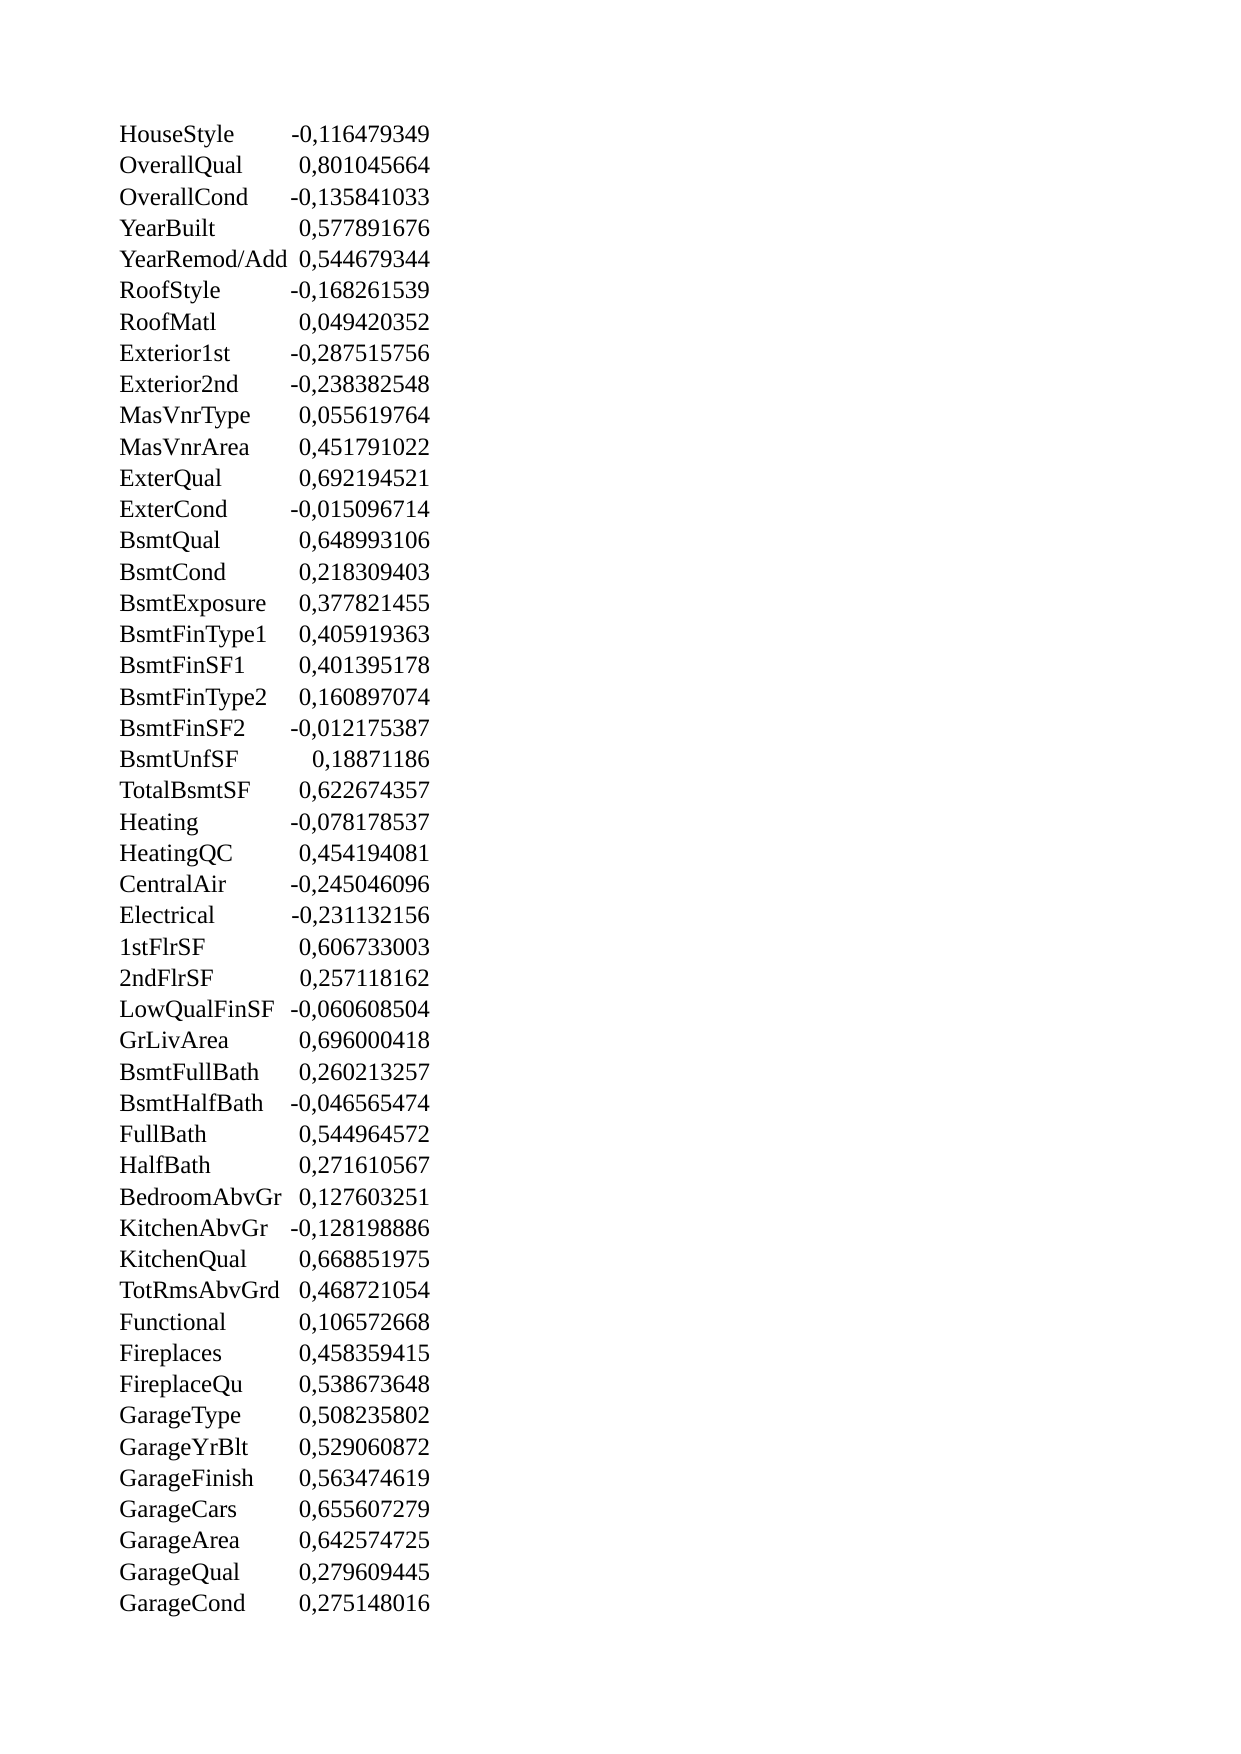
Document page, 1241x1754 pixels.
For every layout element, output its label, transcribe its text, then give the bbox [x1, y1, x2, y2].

table_cell MasVnrType [118, 399, 289, 431]
table_cell RoofStyle [118, 274, 289, 306]
table_cell TotalBsmtSF [118, 774, 289, 806]
table_cell -0,231132156 [289, 899, 431, 931]
table_cell 0,692194521 [289, 462, 431, 493]
table_cell HalfBath [118, 1149, 289, 1181]
table_cell BsmtFinType2 [118, 681, 289, 712]
table_cell -0,128198886 [289, 1212, 431, 1243]
table_cell OverallQual [118, 149, 289, 181]
table_cell 0,271610567 [289, 1149, 431, 1181]
table_cell 0,668851975 [289, 1243, 431, 1274]
table_cell 0,127603251 [289, 1181, 431, 1212]
table_cell -0,168261539 [289, 274, 431, 306]
table_cell -0,287515756 [289, 337, 431, 368]
table_cell -0,078178537 [289, 806, 431, 837]
table_cell 0,563474619 [289, 1462, 431, 1493]
table_cell 0,279609445 [289, 1556, 431, 1587]
table_cell FullBath [118, 1118, 289, 1149]
table_cell BsmtFullBath [118, 1056, 289, 1087]
table_cell -0,012175387 [289, 712, 431, 743]
table_cell -0,060608504 [289, 993, 431, 1024]
table_cell RoofMatl [118, 306, 289, 337]
table_cell GrLivArea [118, 1024, 289, 1056]
table_cell -0,245046096 [289, 868, 431, 899]
table_cell 0,642574725 [289, 1524, 431, 1556]
table_cell 0,544679344 [289, 243, 431, 274]
table_cell Heating [118, 806, 289, 837]
table_cell BsmtFinSF2 [118, 712, 289, 743]
table_cell KitchenQual [118, 1243, 289, 1274]
table_cell GarageFinish [118, 1462, 289, 1493]
table_cell BsmtFinSF1 [118, 649, 289, 681]
table_cell ExterQual [118, 462, 289, 493]
table_cell 0,106572668 [289, 1306, 431, 1337]
table_cell Fireplaces [118, 1337, 289, 1368]
table_cell -0,135841033 [289, 181, 431, 212]
table_cell 0,275148016 [289, 1587, 431, 1618]
table_cell 0,218309403 [289, 556, 431, 587]
table_cell FireplaceQu [118, 1368, 289, 1399]
table_cell 0,401395178 [289, 649, 431, 681]
table_cell 2ndFlrSF [118, 962, 289, 993]
table_cell 0,160897074 [289, 681, 431, 712]
table_cell BsmtExposure [118, 587, 289, 618]
table_cell 0,538673648 [289, 1368, 431, 1399]
table_cell BedroomAbvGr [118, 1181, 289, 1212]
table_cell 0,458359415 [289, 1337, 431, 1368]
table_cell -0,046565474 [289, 1087, 431, 1118]
table_cell -0,015096714 [289, 493, 431, 524]
table_cell TotRmsAbvGrd [118, 1274, 289, 1306]
table_cell Electrical [118, 899, 289, 931]
table_cell GarageCars [118, 1493, 289, 1524]
table_cell 0,801045664 [289, 149, 431, 181]
table_cell MasVnrArea [118, 431, 289, 462]
table_cell 1stFlrSF [118, 931, 289, 962]
table_cell 0,508235802 [289, 1399, 431, 1431]
table_cell 0,049420352 [289, 306, 431, 337]
table_cell 0,648993106 [289, 524, 431, 556]
table_cell -0,116479349 [289, 118, 431, 149]
table_cell BsmtFinType1 [118, 618, 289, 649]
table_cell BsmtUnfSF [118, 743, 289, 774]
table_cell 0,577891676 [289, 212, 431, 243]
table_cell 0,377821455 [289, 587, 431, 618]
table_cell Exterior1st [118, 337, 289, 368]
table_cell 0,468721054 [289, 1274, 431, 1306]
table_cell GarageCond [118, 1587, 289, 1618]
table_cell YearBuilt [118, 212, 289, 243]
table_cell 0,451791022 [289, 431, 431, 462]
table_cell 0,655607279 [289, 1493, 431, 1524]
table_cell 0,622674357 [289, 774, 431, 806]
table_cell 0,544964572 [289, 1118, 431, 1149]
table_cell GarageQual [118, 1556, 289, 1587]
table_cell 0,257118162 [289, 962, 431, 993]
table_cell BsmtHalfBath [118, 1087, 289, 1118]
table_cell Functional [118, 1306, 289, 1337]
table_cell 0,529060872 [289, 1431, 431, 1462]
table_cell LowQualFinSF [118, 993, 289, 1024]
table_cell ExterCond [118, 493, 289, 524]
table_cell HouseStyle [118, 118, 289, 149]
table_cell OverallCond [118, 181, 289, 212]
table_cell 0,260213257 [289, 1056, 431, 1087]
table_cell -0,238382548 [289, 368, 431, 399]
table_cell 0,18871186 [289, 743, 431, 774]
table_cell 0,454194081 [289, 837, 431, 868]
table_cell KitchenAbvGr [118, 1212, 289, 1243]
table_cell Exterior2nd [118, 368, 289, 399]
table_cell HeatingQC [118, 837, 289, 868]
table_cell GarageYrBlt [118, 1431, 289, 1462]
table_cell 0,405919363 [289, 618, 431, 649]
table_cell CentralAir [118, 868, 289, 899]
table_cell GarageType [118, 1399, 289, 1431]
table_cell BsmtQual [118, 524, 289, 556]
table_cell YearRemod/Add [118, 243, 289, 274]
table_cell 0,055619764 [289, 399, 431, 431]
table_cell 0,606733003 [289, 931, 431, 962]
table_cell BsmtCond [118, 556, 289, 587]
table_cell GarageArea [118, 1524, 289, 1556]
table_cell 0,696000418 [289, 1024, 431, 1056]
